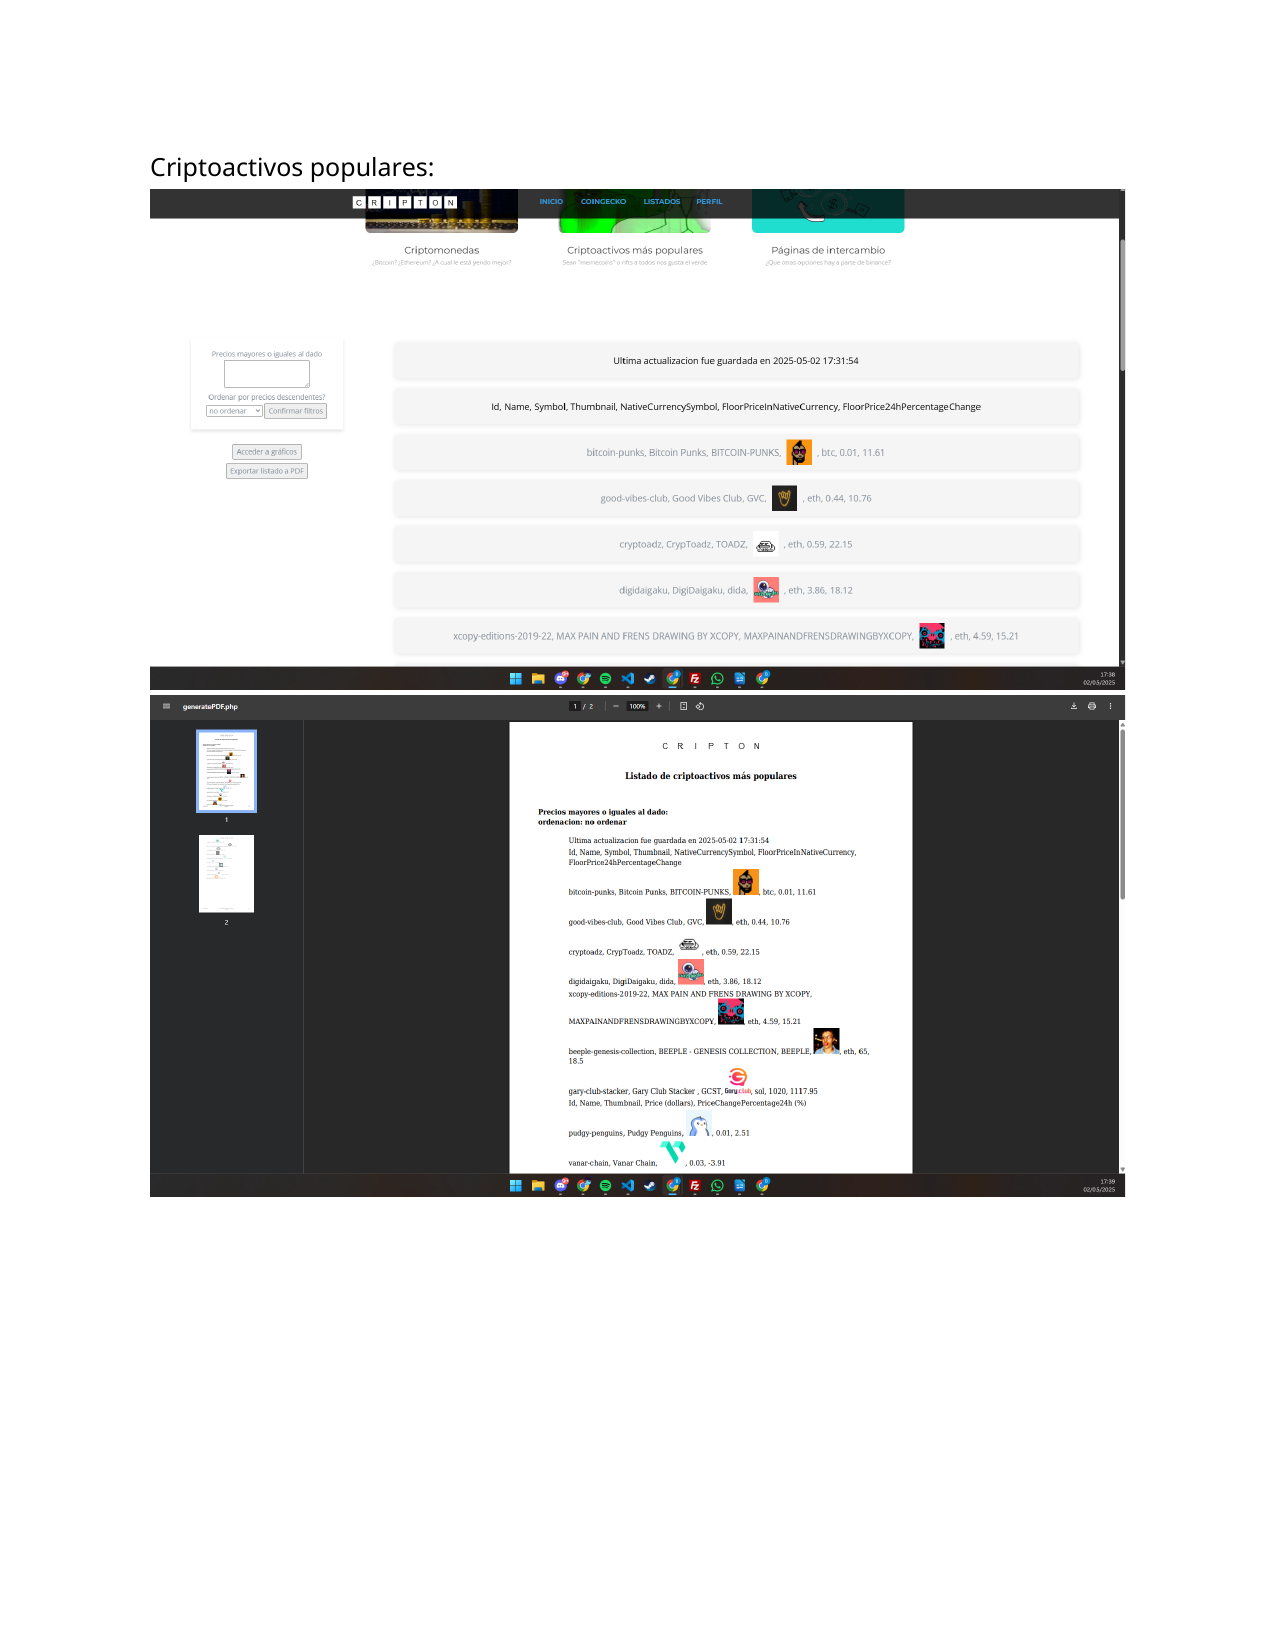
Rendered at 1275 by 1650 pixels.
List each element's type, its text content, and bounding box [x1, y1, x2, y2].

text [150, 690, 1125, 695]
text Criptoactivos populares: [150, 150, 1125, 189]
